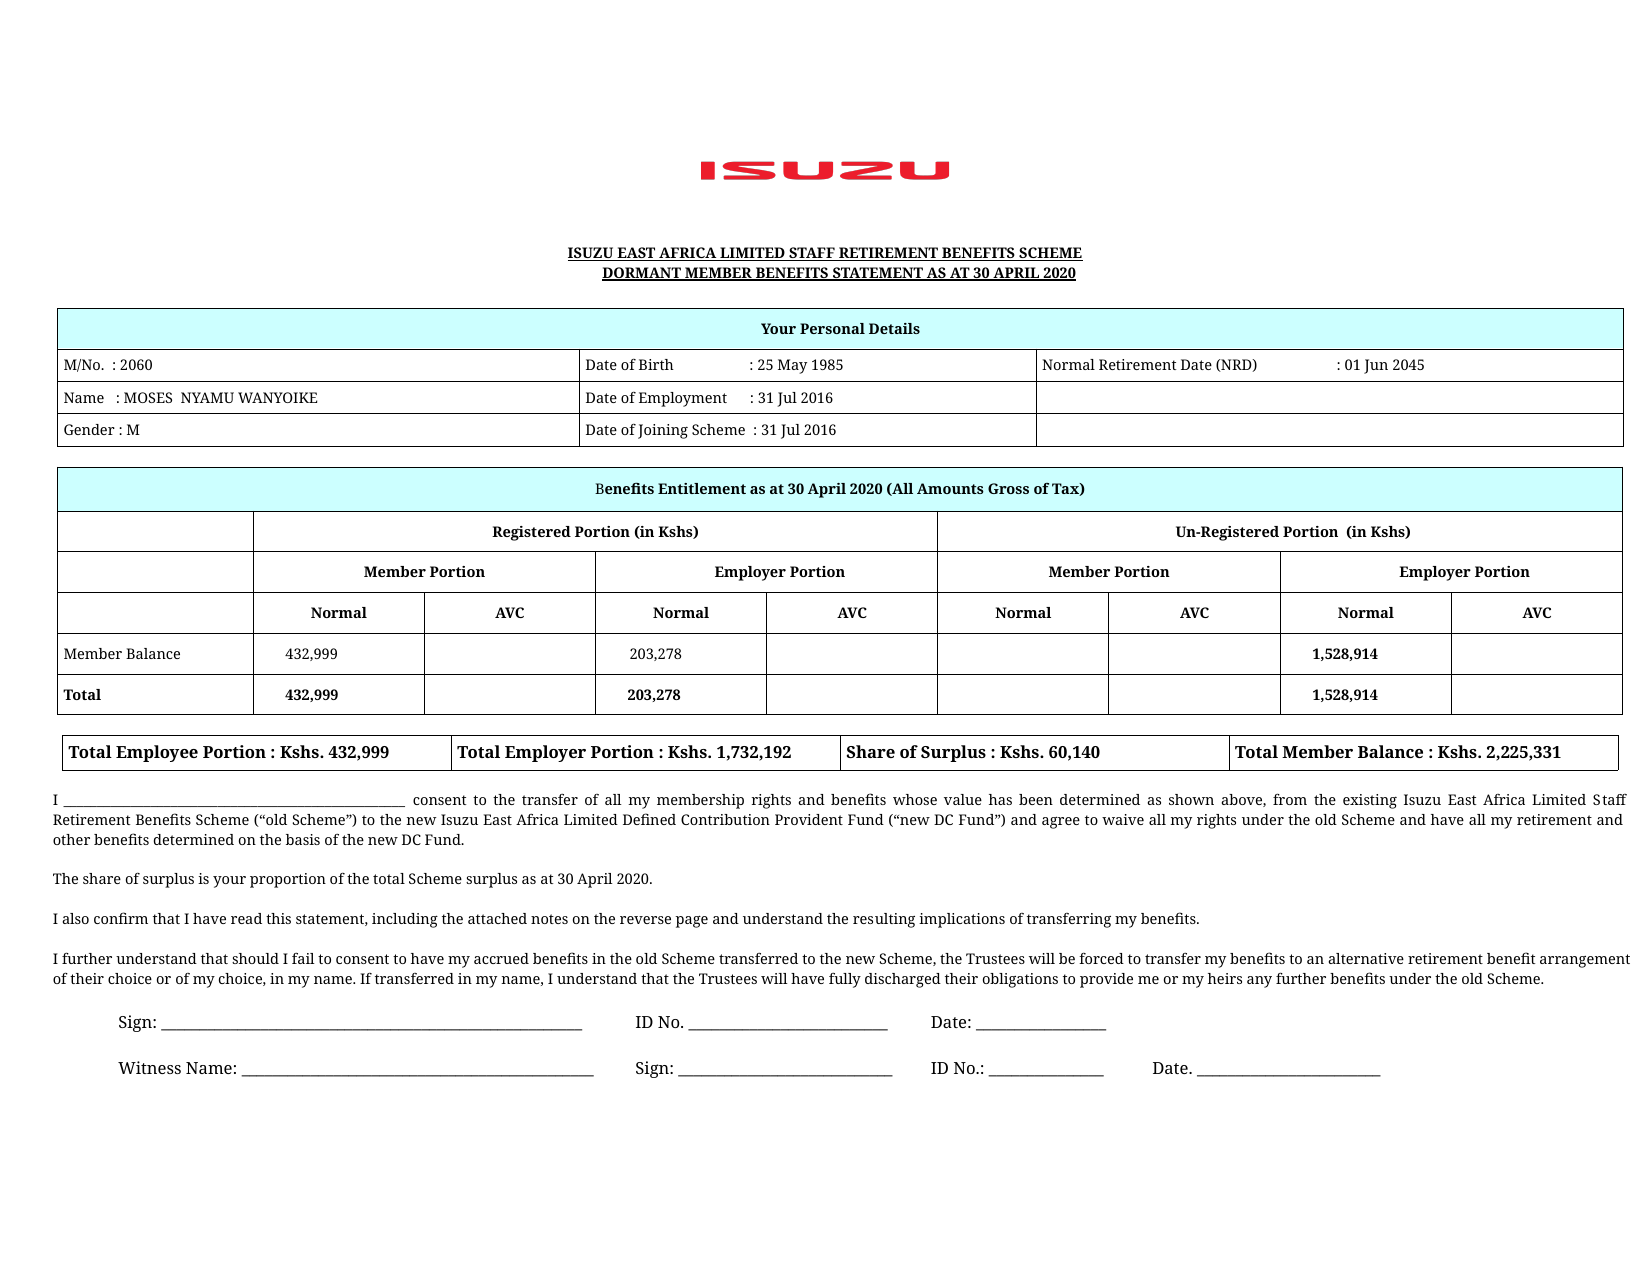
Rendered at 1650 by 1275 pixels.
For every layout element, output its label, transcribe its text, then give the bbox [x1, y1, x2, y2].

table_header Total Employee Portion : Kshs. 432,999 [63, 736, 451, 769]
table_cell Un-Registered Portion (in Kshs) [938, 512, 1622, 551]
table_cell 1,528,914 [1281, 675, 1451, 714]
table_cell [1037, 382, 1623, 413]
table_header Total Member Balance : Kshs. 2,225,331 [1230, 736, 1618, 769]
table_cell AVC [1452, 593, 1622, 633]
table_cell [425, 675, 595, 714]
table_cell 203,278 [596, 675, 766, 714]
table_cell AVC [1109, 593, 1280, 633]
table_cell Employer Portion [596, 552, 937, 592]
table_cell Member Portion [938, 552, 1280, 592]
table_cell 432,999 [254, 675, 424, 714]
table_cell AVC [425, 593, 595, 633]
table_cell Gender : M [58, 414, 579, 446]
table_cell Normal [596, 593, 766, 633]
table_cell Member Portion [254, 552, 595, 592]
text The share of surplus is your proportion of the total Scheme surplus as at 30 April 2020. [53, 869, 1644, 889]
table_cell [938, 634, 1108, 673]
table_header Your Personal Details [58, 309, 1623, 348]
table_cell [1037, 414, 1623, 446]
text I ___________________________________________________ consent to the transfer of all my membership rights and benefits whose value has been determined as shown above, from the existing Isuzu East Africa Limited Staff Retirement Benefits Scheme (“old Scheme”) to the new Isuzu East Africa Limited Defined Contribution Provident Fund (“new DC Fund”) and agree to waive all my rights under the old Scheme and have all my retirement and other benefits determined on the basis of the new DC Fund. [53, 789, 1626, 849]
table_cell 203,278 [596, 634, 766, 673]
table_cell Date of Birth : 25 May 1985 [580, 350, 1036, 381]
table_cell Normal [938, 593, 1108, 633]
table_cell Date of Joining Scheme : 31 Jul 2016 [580, 414, 1036, 446]
subtitle DORMANT MEMBER BENEFITS STATEMENT AS AT 30 APRIL 2020 [249, 262, 1429, 282]
table_cell [1452, 675, 1622, 714]
table_cell [938, 675, 1108, 714]
text Witness Name: ______________________________________________ Sign: ____________________________ ID No.: _______________ Date. ________________________ [118, 1057, 1532, 1079]
table_header Total Employer Portion : Kshs. 1,732,192 [452, 736, 840, 769]
table_header Benefits Entitlement as at 30 April 2020 (All Amounts Gross of Tax) [58, 468, 1622, 511]
table_header Share of Surplus : Kshs. 60,140 [841, 736, 1229, 769]
text I further understand that should I fail to consent to have my accrued benefits in the old Scheme transferred to the new Scheme, the Trustees will be forced to transfer my benefits to an alternative retirement benefit arrangement of their choice or of my choice, in my name. If transferred in my name, I understand that the Trustees will have fully discharged their obligations to provide me or my heirs any further benefits under the old Scheme. [53, 949, 1635, 988]
table_cell Registered Portion (in Kshs) [254, 512, 937, 551]
table_cell Normal [254, 593, 424, 633]
table_cell 1,528,914 [1281, 634, 1451, 673]
table_cell Member Balance [58, 634, 253, 673]
table_cell [58, 593, 253, 633]
table_cell AVC [767, 593, 937, 633]
table_cell Date of Employment : 31 Jul 2016 [580, 382, 1036, 413]
table_cell Name : MOSES NYAMU WANYOIKE [58, 382, 579, 413]
text ISUZU EAST AFRICA LIMITED STAFF RETIREMENT BENEFITS SCHEME [118, 243, 1532, 262]
table_cell [58, 552, 253, 592]
table_cell [425, 634, 595, 673]
table_cell [767, 634, 937, 673]
table_cell 432,999 [254, 634, 424, 673]
table_cell [1109, 634, 1280, 673]
table_cell M/No. : 2060 [58, 350, 579, 381]
text Sign: _______________________________________________________ ID No. __________________________ Date: _________________ [118, 1011, 1532, 1057]
table_cell Normal Retirement Date (NRD) : 01 Jun 2045 [1037, 350, 1623, 381]
table_cell [1452, 634, 1622, 673]
table_cell Employer Portion [1281, 552, 1622, 592]
picture [701, 118, 950, 223]
table_cell Total [58, 675, 253, 714]
table_cell Normal [1281, 593, 1451, 633]
table_cell [58, 512, 253, 551]
table_cell [1109, 675, 1280, 714]
text I also confirm that I have read this statement, including the attached notes on the reverse page and understand the resulting implications of transferring my benefits. [53, 909, 1626, 929]
table_cell [767, 675, 937, 714]
